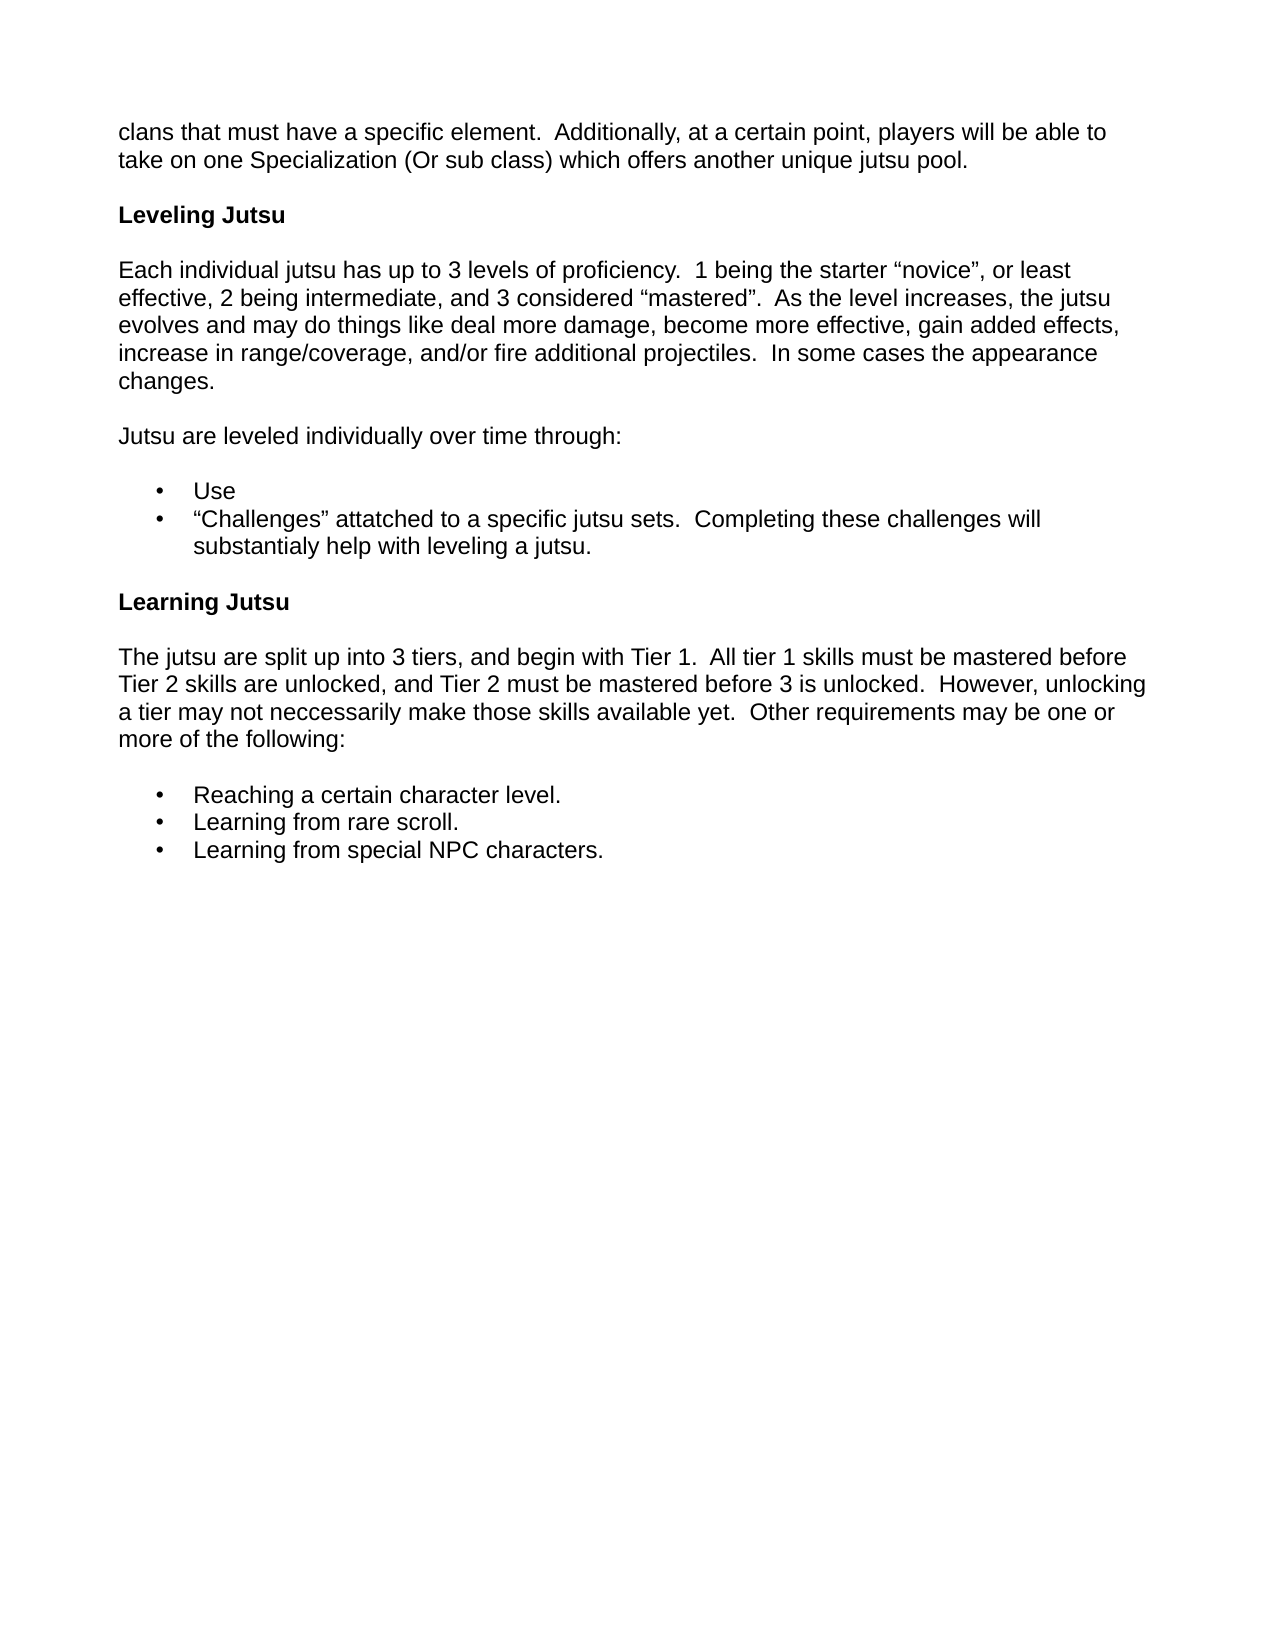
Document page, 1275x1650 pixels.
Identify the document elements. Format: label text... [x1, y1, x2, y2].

list “Challenges” attatched to a specific jutsu sets. Completing these challenges will substantialy help with leveling a jutsu. [156, 504, 1157, 560]
list Reaching a certain character level. [156, 781, 1157, 808]
list Learning from special NPC characters. [156, 836, 1157, 863]
text The jutsu are split up into 3 tiers, and begin with Tier 1. All tier 1 skills must be mastered before Tier 2 skills are unlocked, and Tier 2 must be mastered before 3 is unlocked. However, unlocking a tier may not neccessarily make those skills available yet. Other requirements may be one or more of the following: [118, 643, 1157, 753]
text clans that must have a specific element. Additionally, at a certain point, players will be able to take on one Specialization (Or sub class) which offers another unique jutsu pool. [118, 118, 1157, 173]
text Jutsu are leveled individually over time through: [118, 422, 1157, 449]
text Each individual jutsu has up to 3 levels of proficiency. 1 being the starter “novice”, or least effective, 2 being intermediate, and 3 considered “mastered”. As the level increases, the jutsu evolves and may do things like deal more damage, become more effective, gain added effects, increase in range/coverage, and/or fire additional projectiles. In some cases the appearance changes. [118, 256, 1157, 394]
text Learning Jutsu [118, 587, 1157, 615]
list Learning from rare scroll. [156, 808, 1157, 836]
list Use [156, 477, 1157, 504]
text Leveling Jutsu [118, 201, 1157, 228]
